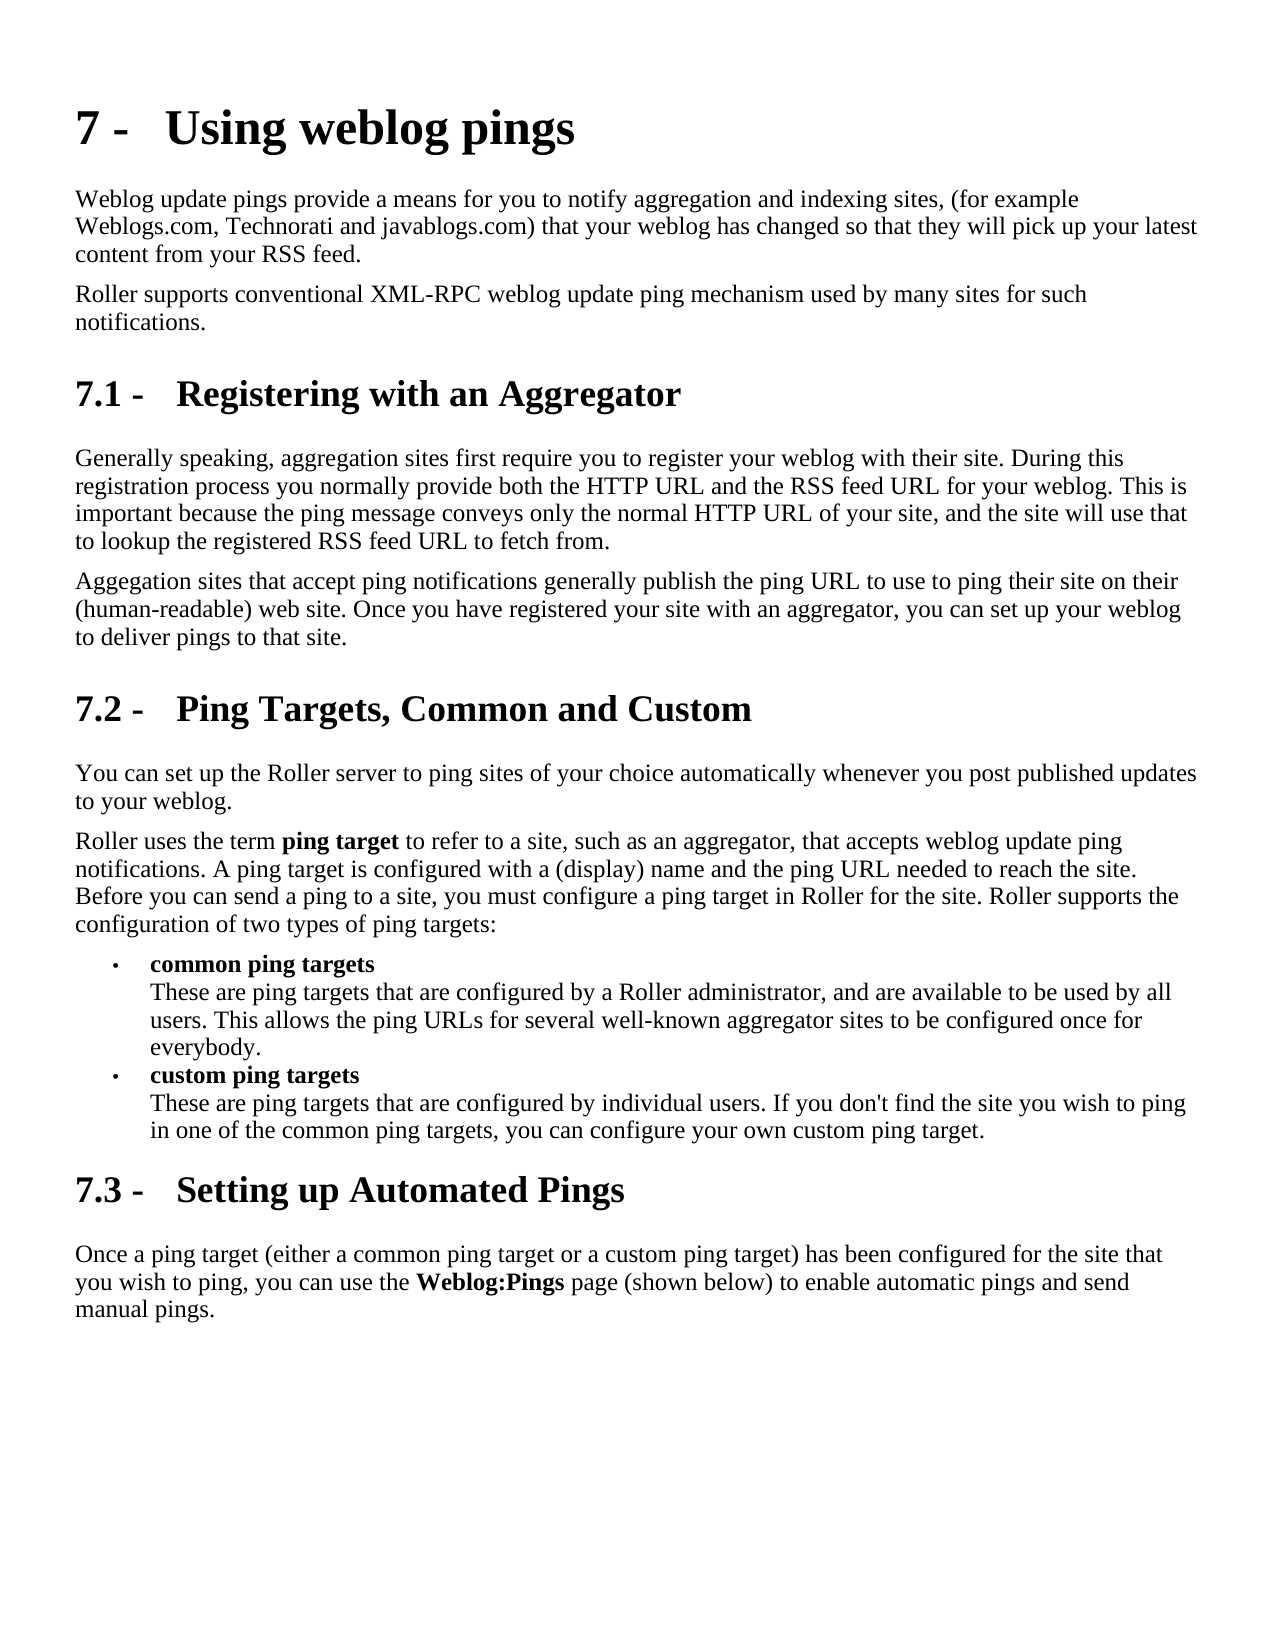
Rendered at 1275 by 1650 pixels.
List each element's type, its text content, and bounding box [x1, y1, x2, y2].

subtitle custom ping targets These are ping targets that are configured by individual users. If you don't find the site you wish to ping in one of the common ping targets, you can configure your own custom ping target. [112, 1061, 1200, 1144]
text Roller uses the term ping target to refer to a site, such as an aggregator, that accepts weblog update ping notifications. A ping target is configured with a (display) name and the ping URL needed to reach the site. Before you can send a ping to a site, you must configure a ping target in Roller for the site. Roller supports the configuration of two types of ping targets: [75, 827, 1200, 938]
text Weblog update pings provide a means for you to notify aggregation and indexing sites, (for example Weblogs.com, Technorati and javablogs.com) that your weblog has changed so that they will pick up your latest content from your RSS feed. [75, 185, 1200, 268]
subtitle Registering with an Aggregator [75, 373, 1200, 415]
text Generally speaking, aggregation sites first require you to register your weblog with their site. During this registration process you normally provide both the HTTP URL and the RSS feed URL for your weblog. This is important because the ping message conveys only the normal HTTP URL of your site, and the site will use that to lookup the registered RSS feed URL to fetch from. [75, 444, 1200, 555]
subtitle Ping Targets, Common and Custom [75, 688, 1200, 729]
text Aggegation sites that accept ping notifications generally publish the ping URL to use to ping their site on their (human-readable) web site. Once you have registered your site with an aggregator, you can set up your weblog to deliver pings to that site. [75, 567, 1200, 651]
subtitle common ping targets These are ping targets that are configured by a Roller administrator, and are available to be used by all users. This allows the ping URLs for several well-known aggregator sites to be configured once for everybody. [112, 950, 1200, 1061]
text Roller supports conventional XML-RPC weblog update ping mechanism used by many sites for such notifications. [75, 280, 1200, 336]
text You can set up the Roller server to ping sites of your choice automatically whenever you post published updates to your weblog. [75, 759, 1200, 814]
subtitle Setting up Automated Pings [75, 1169, 1200, 1211]
subtitle Using weblog pings [75, 100, 1200, 155]
text Once a ping target (either a common ping target or a custom ping target) has been configured for the site that you wish to ping, you can use the Weblog:Pings page (shown below) to enable automatic pings and send manual pings. [75, 1240, 1200, 1323]
